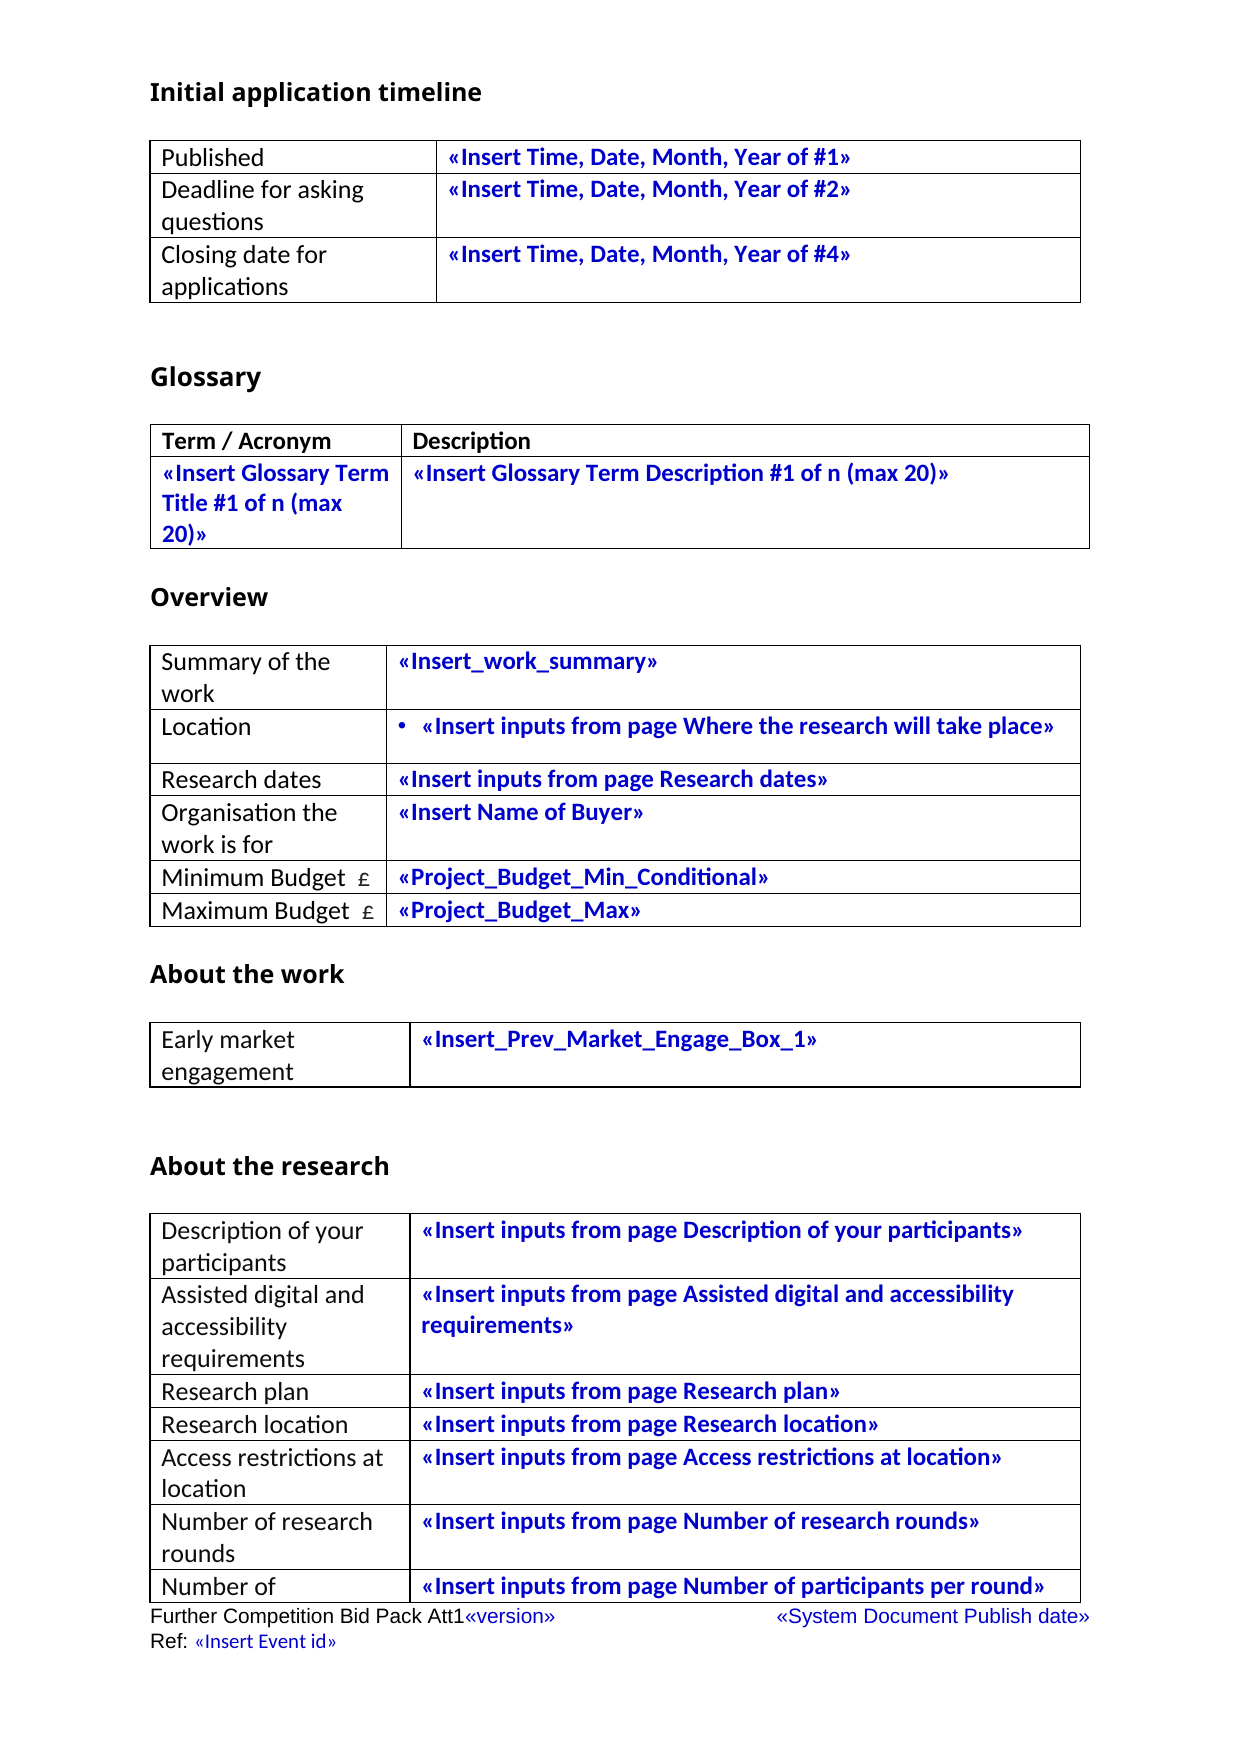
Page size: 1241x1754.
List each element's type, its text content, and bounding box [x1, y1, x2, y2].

table_cell «Insert Time, Date, Month, Year of #2» [437, 174, 1080, 237]
table_cell «Insert inputs from page Research location» [411, 1408, 1080, 1439]
table_cell «Insert inputs from page Access restrictions at location» [411, 1441, 1080, 1504]
table_header «Insert_work_summary» [387, 646, 1080, 709]
table_header Early market engagement [151, 1023, 409, 1086]
table_cell Minimum Budget £ [151, 861, 386, 893]
table_header Description of your participants [151, 1214, 409, 1278]
table_cell Closing date for applications [151, 238, 436, 302]
table_cell «Insert Glossary Term Description #1 of n (max 20)» [402, 457, 1089, 548]
table_cell «Project_Budget_Max» [387, 894, 1080, 926]
table_cell Research location [151, 1408, 409, 1439]
table_header Description [402, 425, 1089, 456]
table_cell Number of [151, 1570, 409, 1602]
table_cell Deadline for asking questions [151, 174, 436, 237]
table_header Summary of the work [151, 646, 386, 709]
text About the research [150, 1148, 1090, 1182]
table_cell «Insert inputs from page Research dates» [387, 764, 1080, 795]
table_cell Research dates [151, 764, 386, 795]
table_cell «Project_Budget_Min_Conditional» [387, 861, 1080, 893]
table_cell «Insert Time, Date, Month, Year of #4» [437, 238, 1080, 302]
table_header Term / Acronym [151, 425, 401, 456]
table_header «Insert_Prev_Market_Engage_Box_1» [411, 1023, 1080, 1086]
text Overview [150, 580, 1090, 614]
table_cell Number of research rounds [151, 1505, 409, 1569]
table_cell «Insert inputs from page Number of participants per round» [411, 1570, 1080, 1602]
table_cell «Insert Name of Buyer» [387, 796, 1080, 860]
table_cell Access restrictions at location [151, 1441, 409, 1504]
table_cell Organisation the work is for [151, 796, 386, 860]
table_cell «Insert inputs from page Number of research rounds» [411, 1505, 1080, 1569]
table_cell Research plan [151, 1375, 409, 1407]
table_cell Assisted digital and accessibility requirements [151, 1279, 409, 1374]
text About the work [150, 957, 1090, 991]
text Initial application timeline [150, 75, 1090, 109]
table_cell Location [151, 710, 386, 763]
table_header «Insert inputs from page Description of your participants» [411, 1214, 1080, 1278]
table_header Published [151, 141, 436, 172]
table_cell «Insert Glossary Term Title #1 of n (max 20)» [151, 457, 401, 548]
table_cell «Insert inputs from page Assisted digital and accessibility requirements» [411, 1279, 1080, 1374]
table_cell «Insert inputs from page Where the research will take place» [387, 710, 1080, 763]
table_cell «Insert inputs from page Research plan» [411, 1375, 1080, 1407]
table_cell Maximum Budget £ [151, 894, 386, 926]
subtitle Glossary [150, 358, 1090, 394]
table_header «Insert Time, Date, Month, Year of #1» [437, 141, 1080, 172]
